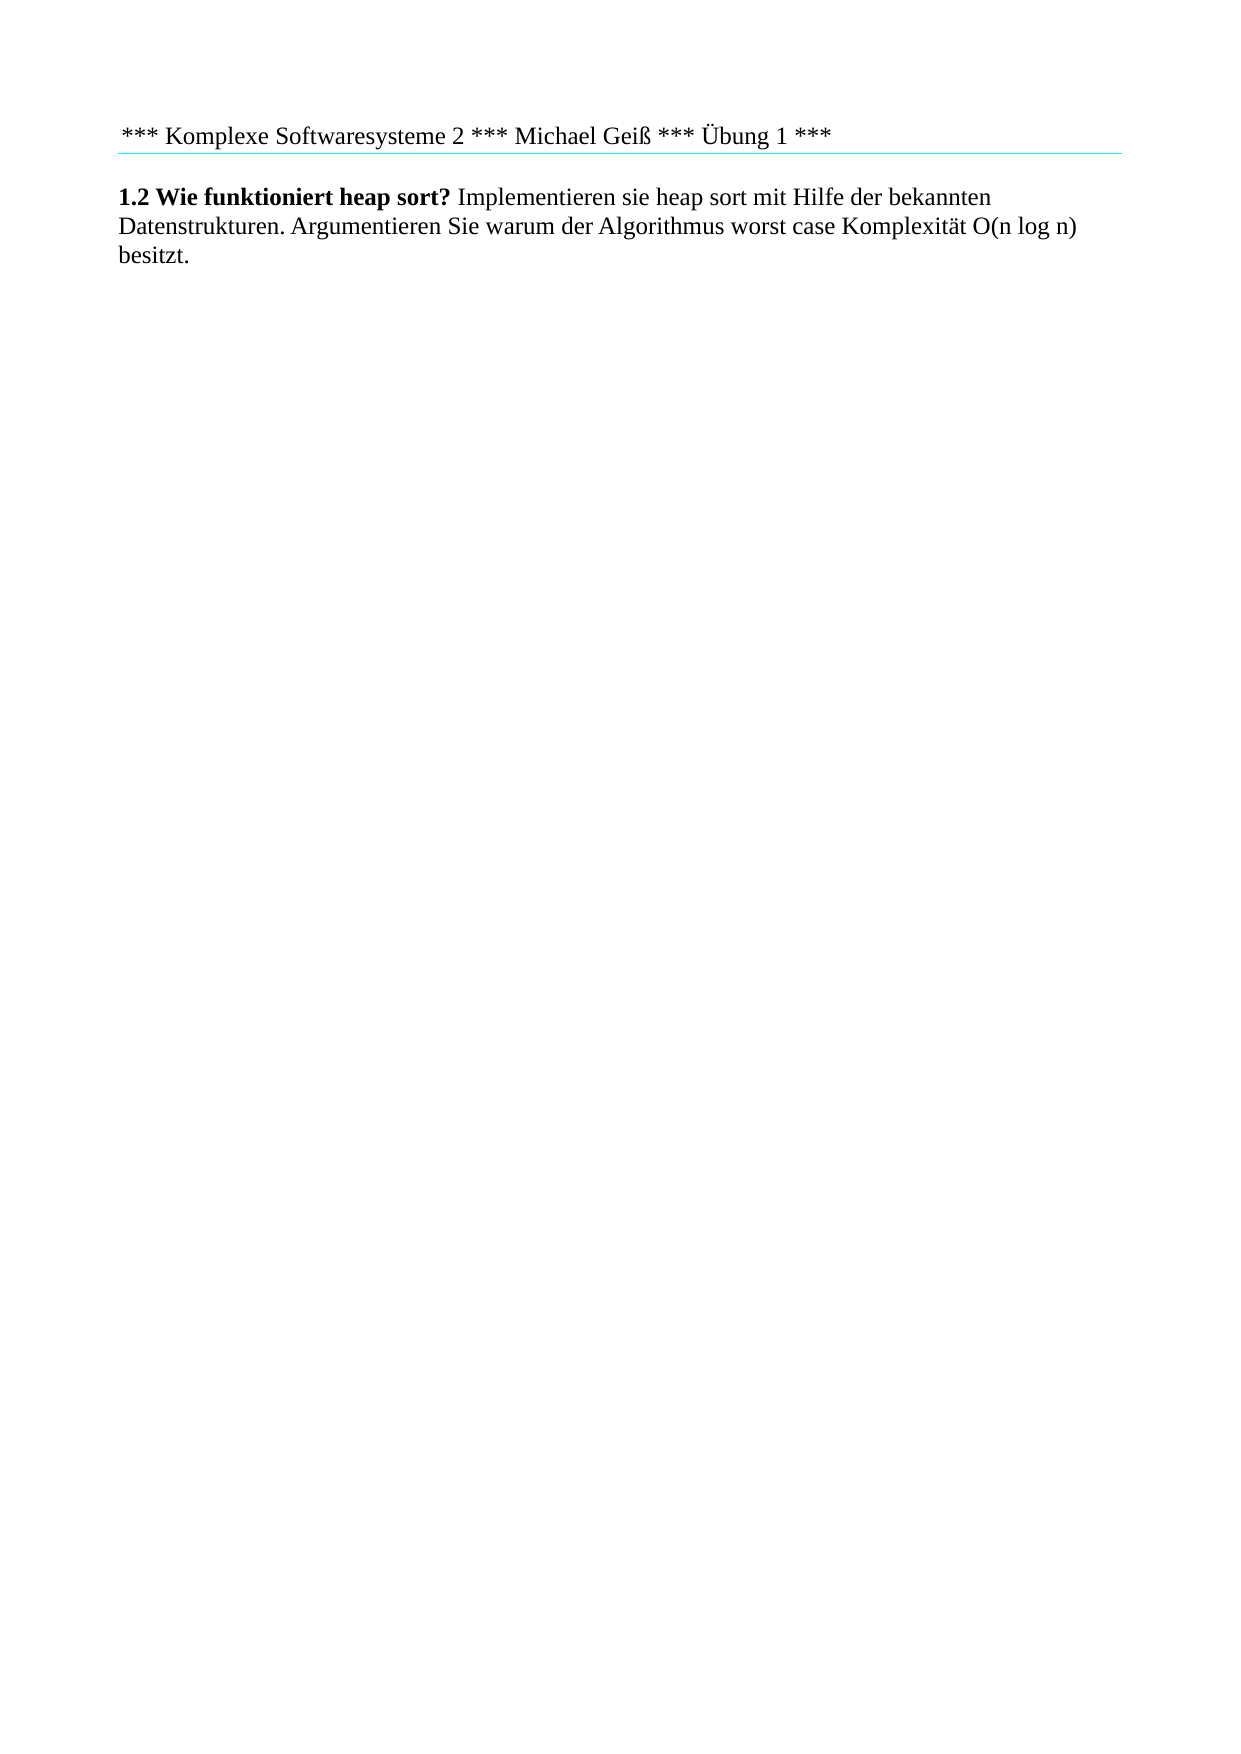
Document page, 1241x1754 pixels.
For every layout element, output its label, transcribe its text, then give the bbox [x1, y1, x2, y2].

text 1.2 Wie funktioniert heap sort? Implementieren sie heap sort mit Hilfe der bekannten Datenstrukturen. Argumentieren Sie warum der Algorithmus worst case Komplexität O(n log n) besitzt. [118, 182, 1122, 268]
